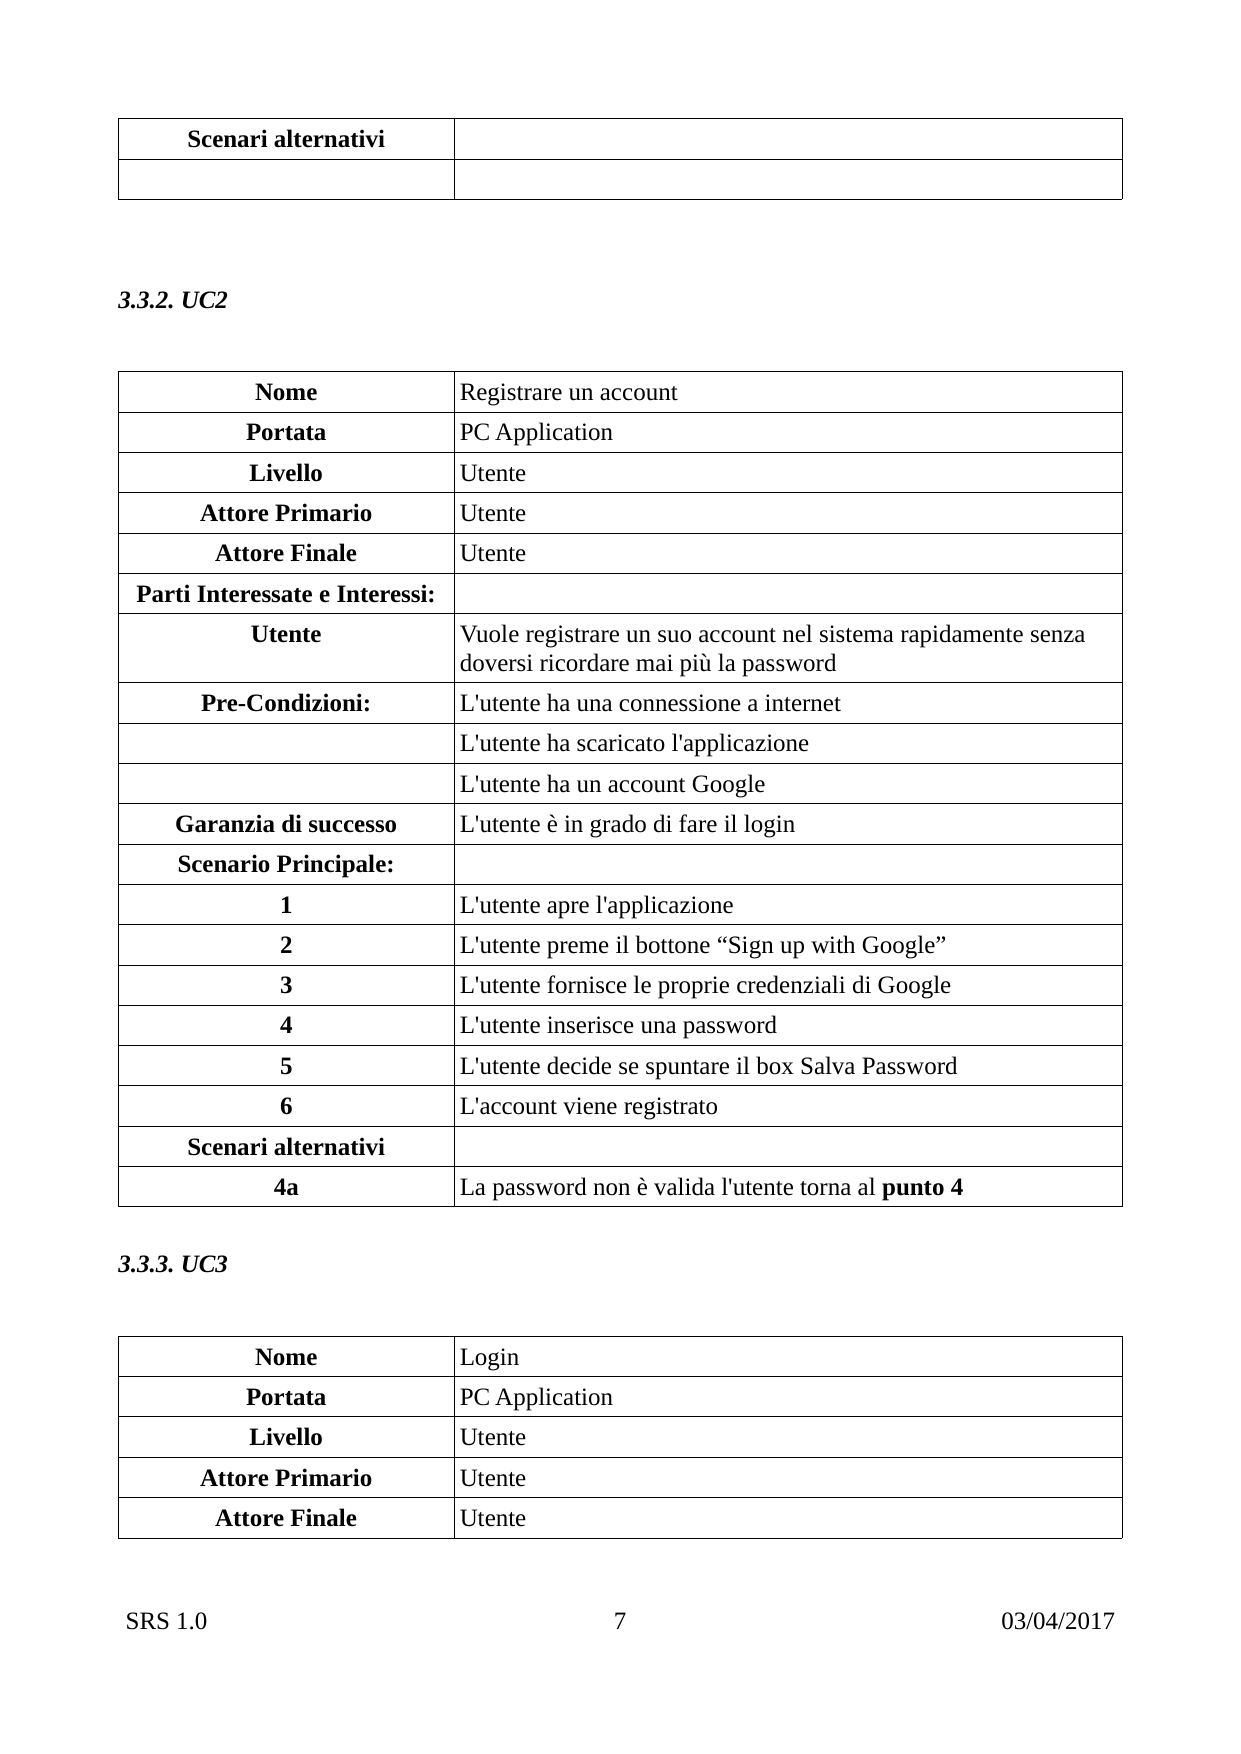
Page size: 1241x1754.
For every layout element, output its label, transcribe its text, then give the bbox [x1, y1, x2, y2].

table_cell Utente [455, 1458, 1122, 1497]
table_cell 5 [119, 1046, 454, 1085]
table_cell Utente [455, 493, 1122, 533]
table_cell Utente [455, 1498, 1122, 1537]
table_cell 4a [119, 1167, 454, 1206]
table_cell [455, 160, 1122, 199]
text 3.3.2. UC2 [118, 285, 1122, 314]
table_cell Portata [119, 1377, 454, 1416]
table_cell [119, 764, 454, 803]
table_cell [455, 845, 1122, 884]
table_cell Scenari alternativi [119, 1127, 454, 1166]
table_cell PC Application [455, 413, 1122, 452]
table_cell L'utente ha un account Google [455, 764, 1122, 803]
table_cell Attore Primario [119, 1458, 454, 1497]
table_cell Scenario Principale: [119, 845, 454, 884]
table_cell Attore Primario [119, 493, 454, 533]
table_cell L'utente ha una connessione a internet [455, 683, 1122, 723]
table_cell Parti Interessate e Interessi: [119, 574, 454, 613]
table_cell Utente [455, 1417, 1122, 1457]
table_cell Livello [119, 453, 454, 492]
table_cell Utente [455, 534, 1122, 573]
table_cell L'account viene registrato [455, 1086, 1122, 1126]
table_cell L'utente decide se spuntare il box Salva Password [455, 1046, 1122, 1085]
table_cell Vuole registrare un suo account nel sistema rapidamente senza doversi ricordare mai più la password [455, 614, 1122, 682]
table_cell [119, 724, 454, 763]
table_cell [119, 160, 454, 199]
text 3.3.3. UC3 [118, 1249, 1122, 1278]
table_cell L'utente apre l'applicazione [455, 885, 1122, 924]
table_cell L'utente ha scaricato l'applicazione [455, 724, 1122, 763]
table_cell L'utente è in grado di fare il login [455, 804, 1122, 843]
table_cell Attore Finale [119, 1498, 454, 1537]
table_header Registrare un account [455, 372, 1122, 412]
table_cell L'utente fornisce le proprie credenziali di Google [455, 966, 1122, 1005]
table_cell 1 [119, 885, 454, 924]
table_cell 4 [119, 1006, 454, 1045]
table_cell 6 [119, 1086, 454, 1126]
table_cell Utente [455, 453, 1122, 492]
table_cell PC Application [455, 1377, 1122, 1416]
table_cell La password non è valida l'utente torna al punto 4 [455, 1167, 1122, 1206]
table_header Nome [119, 1337, 454, 1376]
table_cell 3 [119, 966, 454, 1005]
table_cell Portata [119, 413, 454, 452]
table_cell Garanzia di successo [119, 804, 454, 843]
table_cell Pre-Condizioni: [119, 683, 454, 723]
table_cell L'utente inserisce una password [455, 1006, 1122, 1045]
table_cell L'utente preme il bottone “Sign up with Google” [455, 925, 1122, 964]
table_cell Utente [119, 614, 454, 682]
table_cell [455, 119, 1122, 158]
table_cell Attore Finale [119, 534, 454, 573]
table_header Nome [119, 372, 454, 412]
table_cell Scenari alternativi [119, 119, 454, 158]
table_cell [455, 574, 1122, 613]
table_cell Livello [119, 1417, 454, 1457]
table_cell [455, 1127, 1122, 1166]
table_header Login [455, 1337, 1122, 1376]
table_cell 2 [119, 925, 454, 964]
